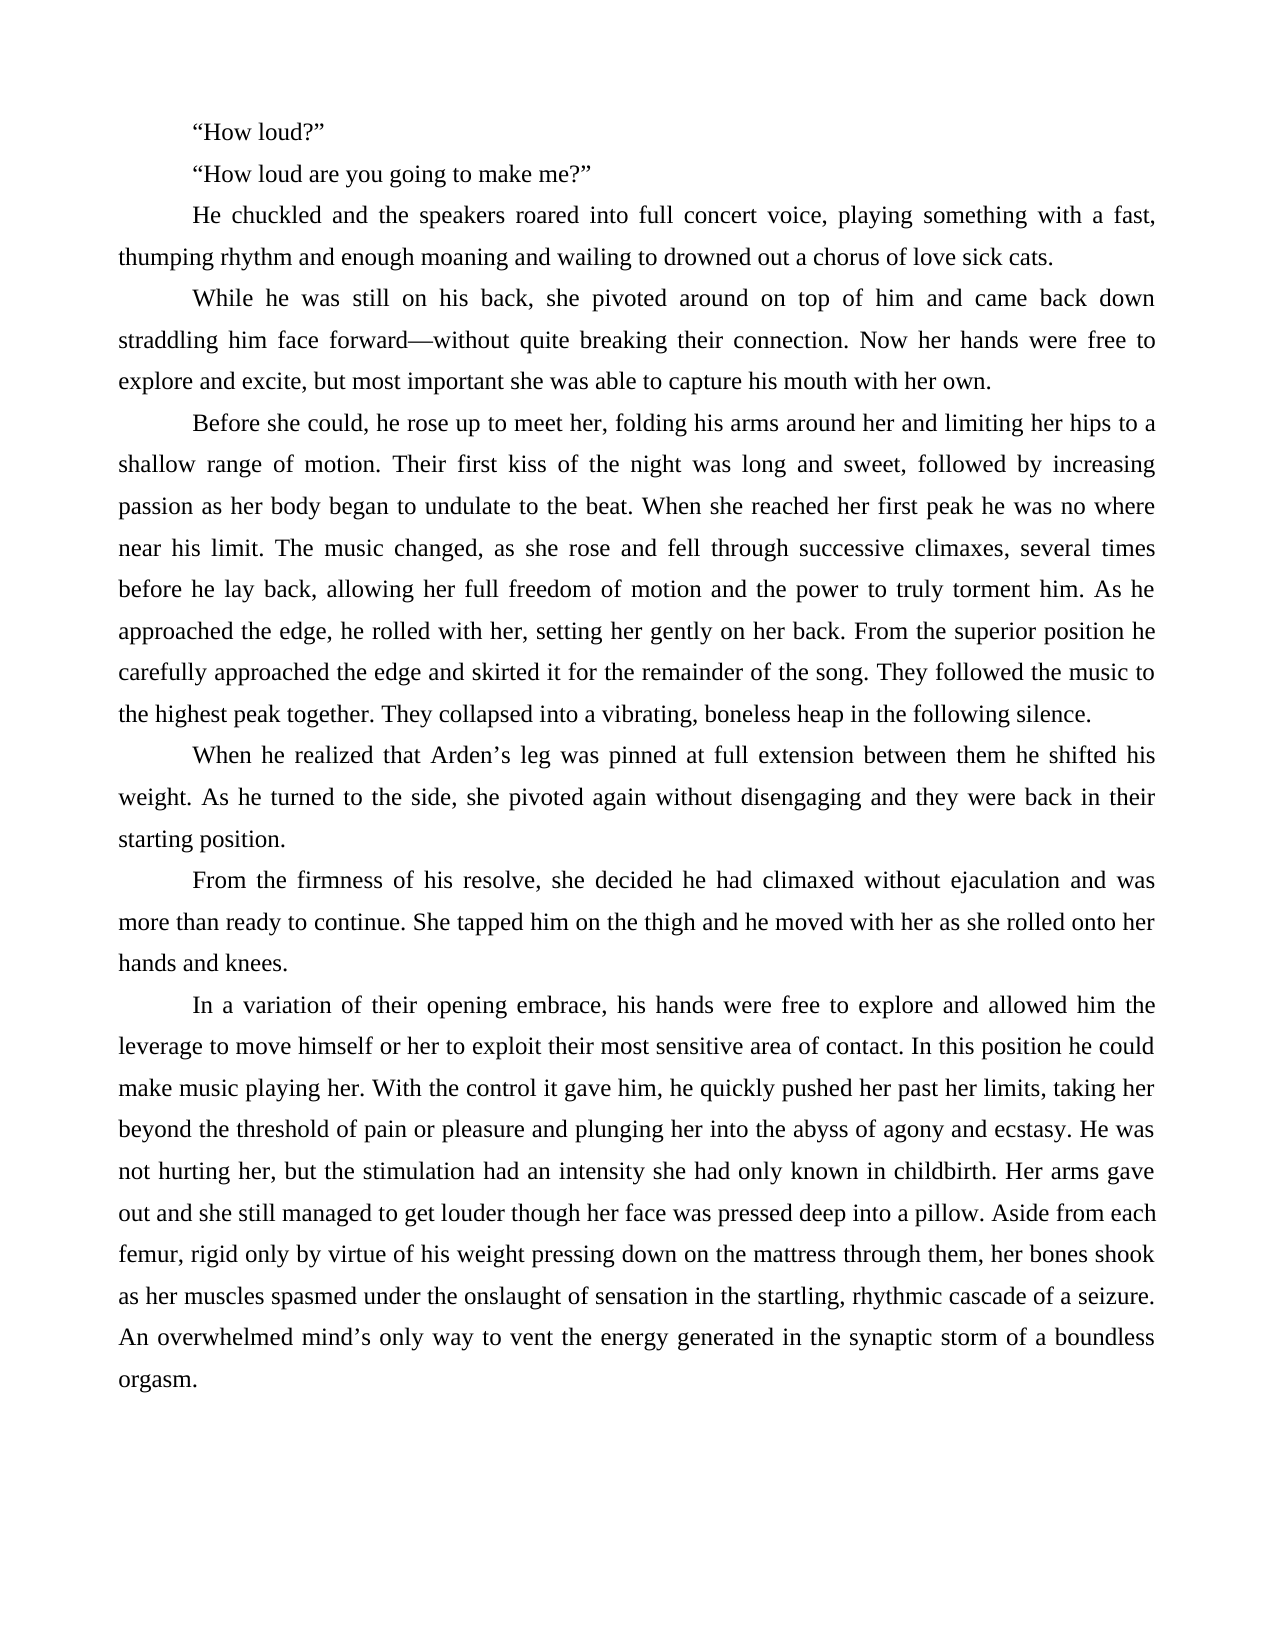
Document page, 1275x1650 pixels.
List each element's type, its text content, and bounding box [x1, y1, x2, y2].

text “How loud are you going to make me?” [118, 160, 1157, 187]
text Before she could, he rose up to meet her, folding his arms around her and limiting her hips to a shallow range of motion. Their first kiss of the night was long and sweet, followed by increasing passion as her body began to undulate to the beat. When she reached her first peak he was no where near his limit. The music changed, as she rose and fell through successive climaxes, several times before he lay back, allowing her full freedom of motion and the power to truly torment him. As he approached the edge, he rolled with her, setting her gently on her back. From the superior position he carefully approached the edge and skirted it for the remainder of the song. They followed the music to the highest peak together. They collapsed into a vibrating, boneless heap in the following silence. [118, 409, 1157, 728]
text In a variation of their opening embrace, his hands were free to explore and allowed him the leverage to move himself or her to exploit their most sensitive area of contact. In this position he could make music playing her. With the control it gave him, he quickly pushed her past her limits, taking her beyond the threshold of pain or pleasure and plunging her into the abyss of agony and ecstasy. He was not hurting her, but the stimulation had an intensity she had only known in childbirth. Her arms gave out and she still managed to get louder though her face was pressed deep into a pillow. Aside from each femur, rigid only by virtue of his weight pressing down on the mattress through them, her bones shook as her muscles spasmed under the onslaught of sensation in the startling, rhythmic cascade of a seizure. An overwhelmed mind’s only way to vent the energy generated in the synaptic storm of a boundless orgasm. [118, 991, 1157, 1393]
text He chuckled and the speakers roared into full concert voice, playing something with a fast, thumping rhythm and enough moaning and wailing to drowned out a chorus of love sick cats. [118, 201, 1157, 271]
text While he was still on his back, she pivoted around on top of him and came back down straddling him face forward—without quite breaking their connection. Now her hands were free to explore and excite, but most important she was able to capture his mouth with her own. [118, 284, 1157, 395]
text “How loud?” [118, 118, 1157, 146]
text From the firmness of his resolve, she decided he had climaxed without ejaculation and was more than ready to continue. She tapped him on the thigh and he moved with her as she rolled onto her hands and knees. [118, 866, 1157, 977]
text When he realized that Arden’s leg was pinned at full extension between them he shifted his weight. As he turned to the side, she pivoted again without disengaging and they were back in their starting position. [118, 742, 1157, 852]
